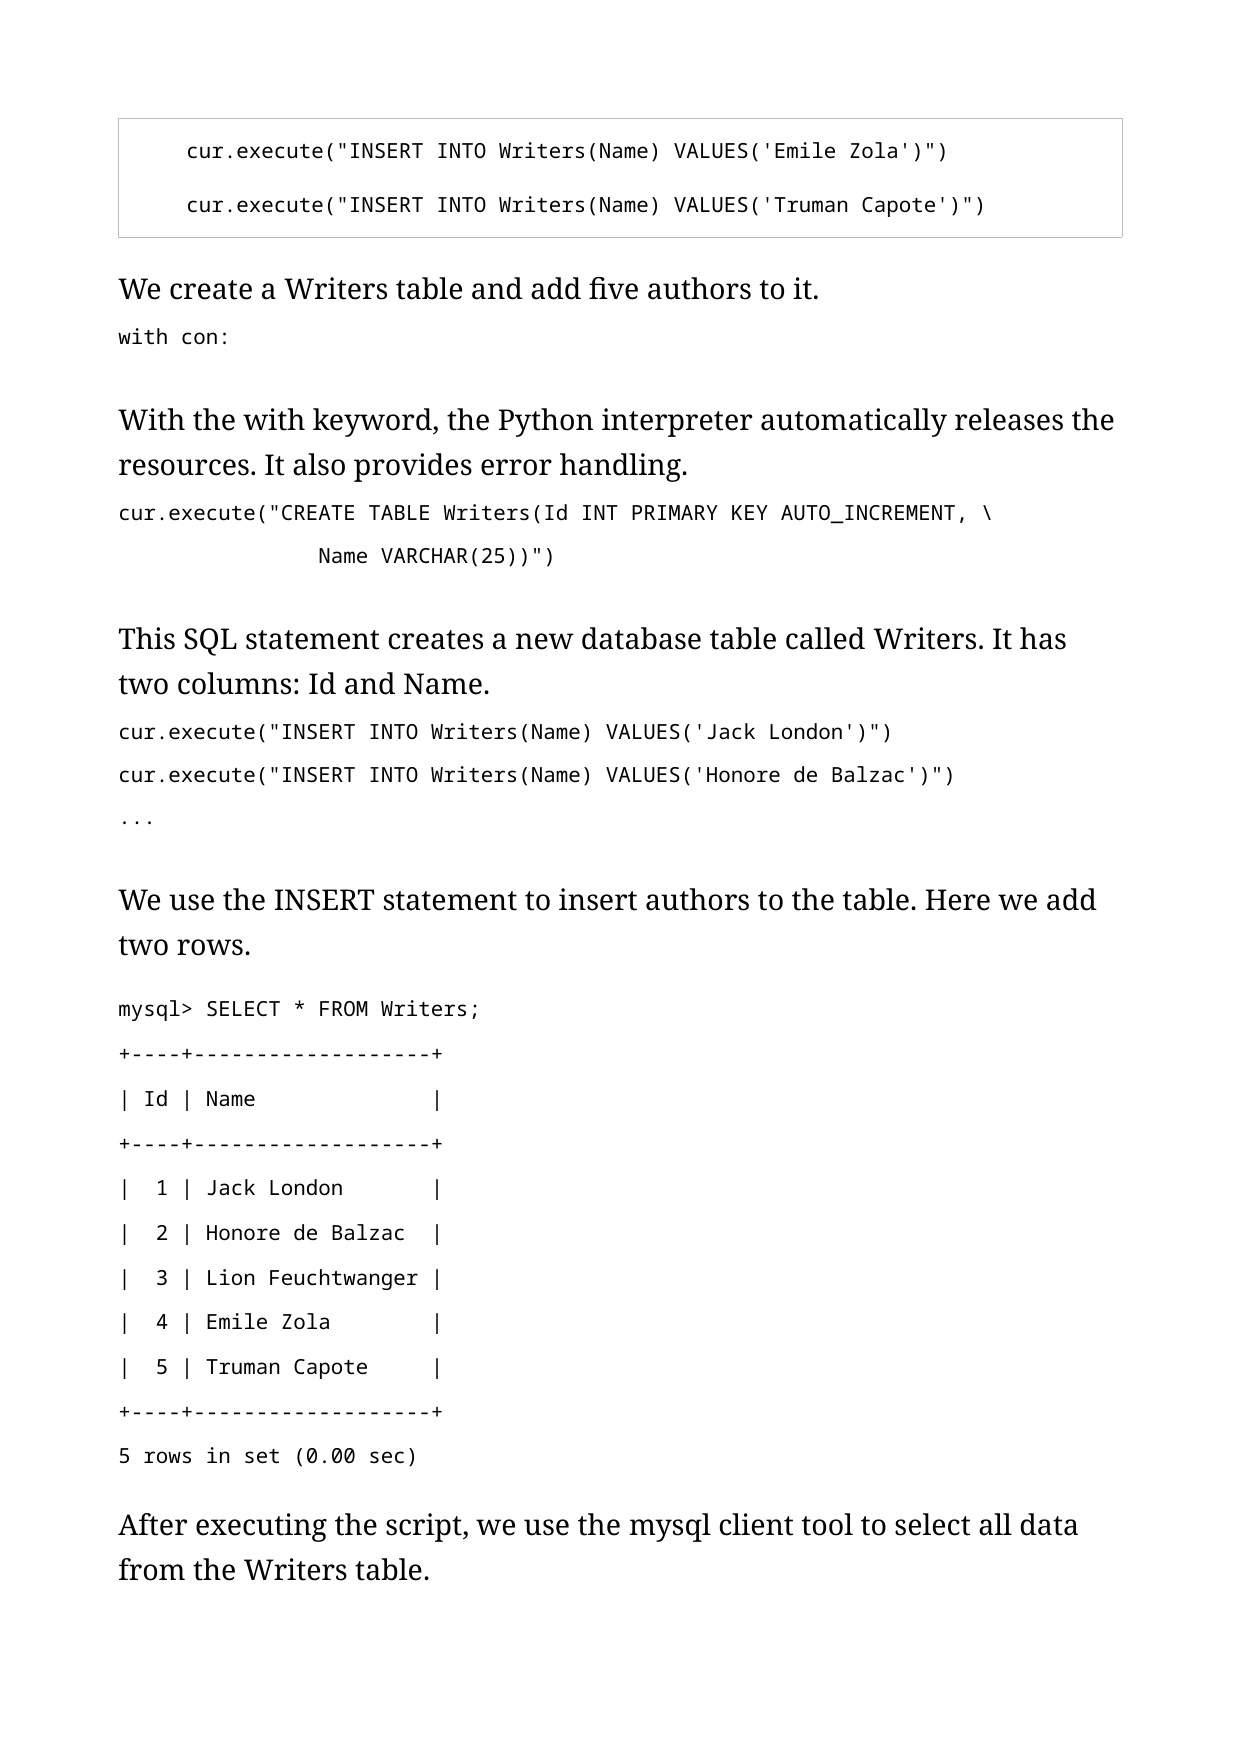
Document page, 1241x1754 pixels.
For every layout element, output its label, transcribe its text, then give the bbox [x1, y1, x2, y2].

text | 2 | Honore de Balzac | [118, 1202, 1122, 1246]
text This SQL statement creates a new database table called Writers. It has two columns: Id and Name. [118, 613, 1122, 702]
text 5 rows in set (0.00 sec) [118, 1425, 1122, 1470]
text +----+-------------------+ [118, 1381, 1122, 1425]
text We use the INSERT statement to insert authors to the table. Here we add two rows. [118, 874, 1122, 964]
text +----+-------------------+ [118, 1112, 1122, 1157]
text | 5 | Truman Capote | [118, 1336, 1122, 1381]
text cur.execute("CREATE TABLE Writers(Id INT PRIMARY KEY AUTO_INCREMENT, \ [118, 498, 1122, 527]
text | 4 | Emile Zola | [118, 1291, 1122, 1336]
text Name VARCHAR(25))") [118, 541, 1122, 569]
text | 1 | Jack London | [118, 1157, 1122, 1202]
text With the with keyword, the Python interpreter automatically releases the resources. It also provides error handling. [118, 394, 1122, 484]
text | Id | Name | [118, 1068, 1122, 1112]
text | 3 | Lion Feuchtwanger | [118, 1246, 1122, 1291]
text cur.execute("INSERT INTO Writers(Name) VALUES('Emile Zola')") [119, 119, 1122, 164]
text mysql> SELECT * FROM Writers; [118, 978, 1122, 1023]
text cur.execute("INSERT INTO Writers(Name) VALUES('Honore de Balzac')") [118, 760, 1122, 788]
text cur.execute("INSERT INTO Writers(Name) VALUES('Truman Capote')") [119, 173, 1122, 237]
text +----+-------------------+ [118, 1023, 1122, 1068]
text cur.execute("INSERT INTO Writers(Name) VALUES('Jack London')") [118, 717, 1122, 746]
text ... [118, 802, 1122, 831]
text After executing the script, we use the mysql client tool to select all data from the Writers table. [118, 1499, 1122, 1589]
text We create a Writers table and add five authors to it. [118, 263, 1122, 308]
text with con: [118, 322, 1122, 351]
